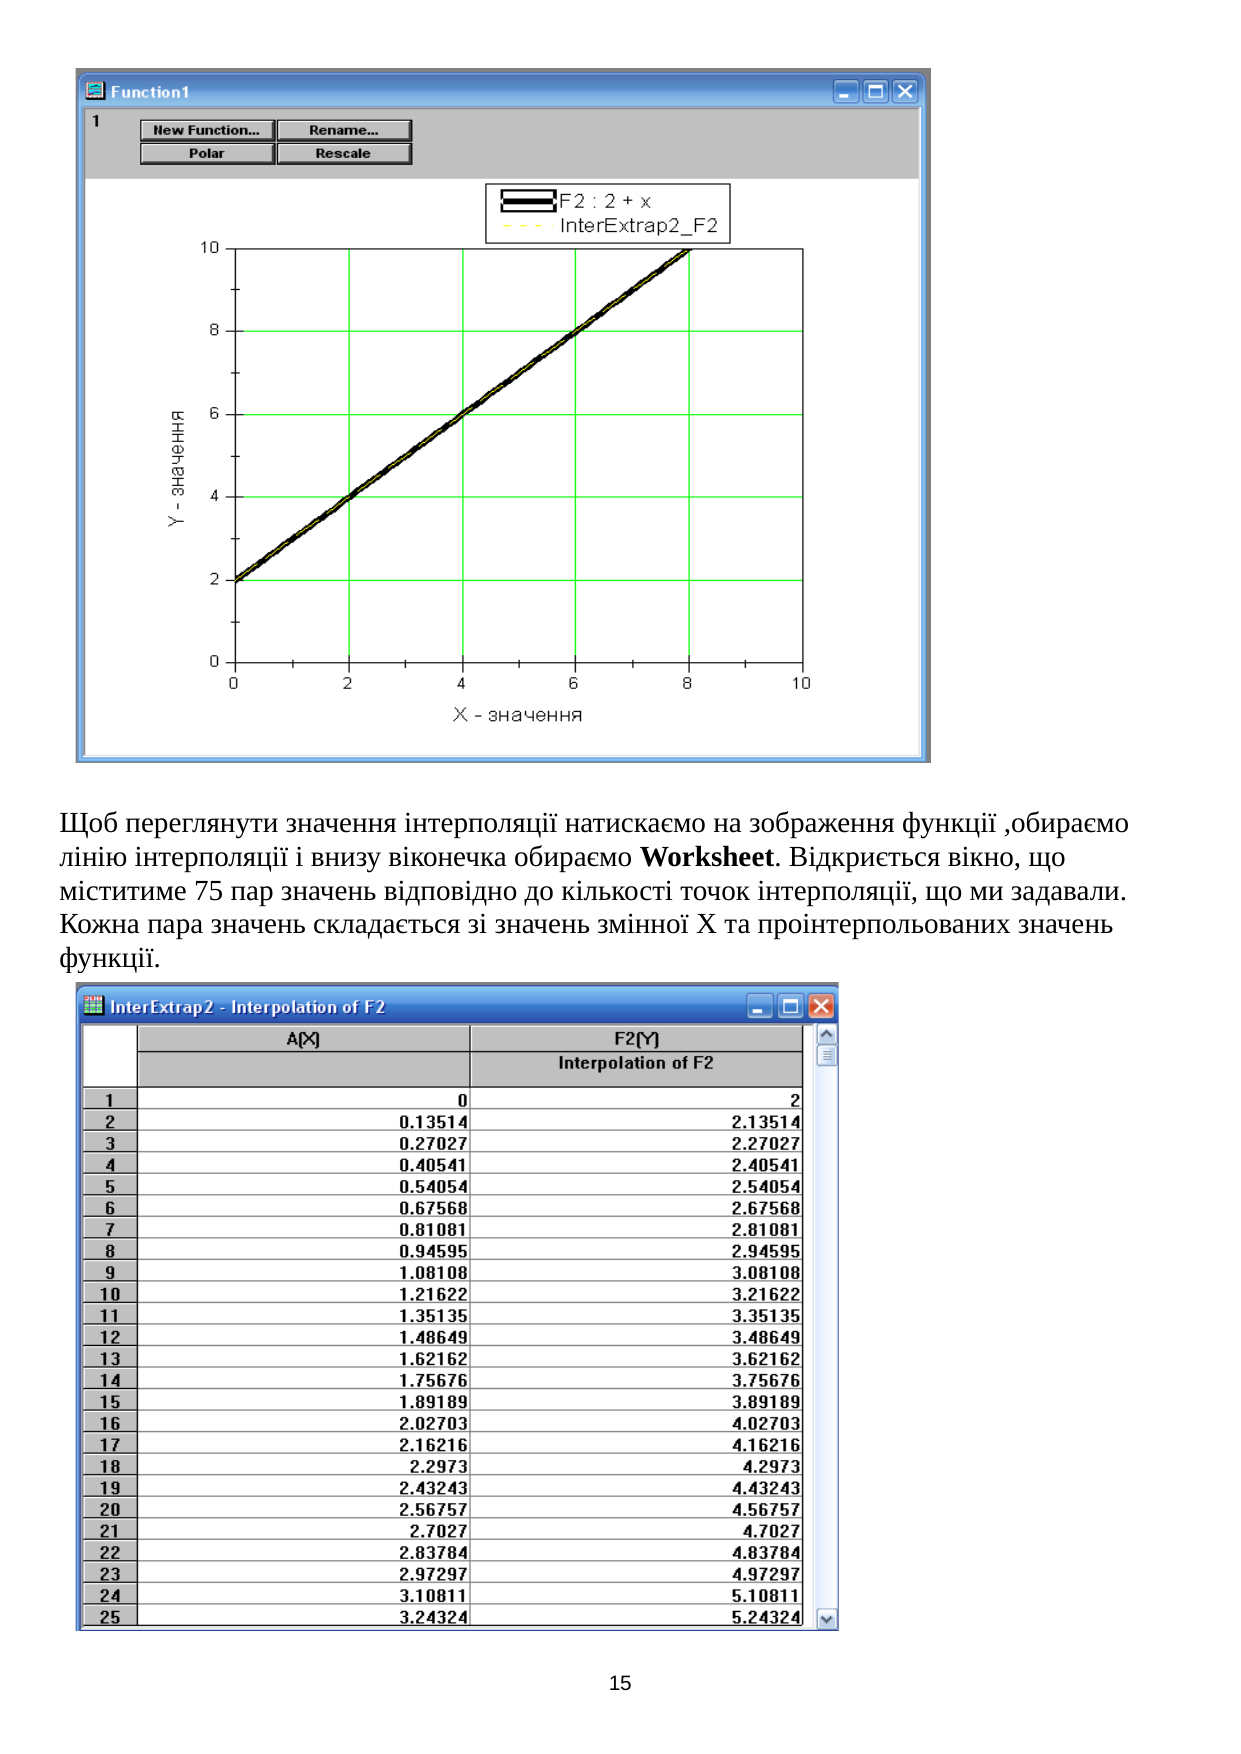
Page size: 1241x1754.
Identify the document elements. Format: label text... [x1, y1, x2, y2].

picture [75, 68, 267, 763]
text Щоб переглянути значення інтерполяції натискаємо на зображення функції ,обираємо лінію інтерполяції і внизу віконечка обираємо Worksheet. Відкриється вікно, що міститиме 75 пар значень відповідно до кількості точок інтерполяції, що ми задавали. [59, 806, 1181, 906]
text Кожна пара значень складається зі значень змінної Х та проінтерпольованих значень функції. [59, 906, 1181, 973]
